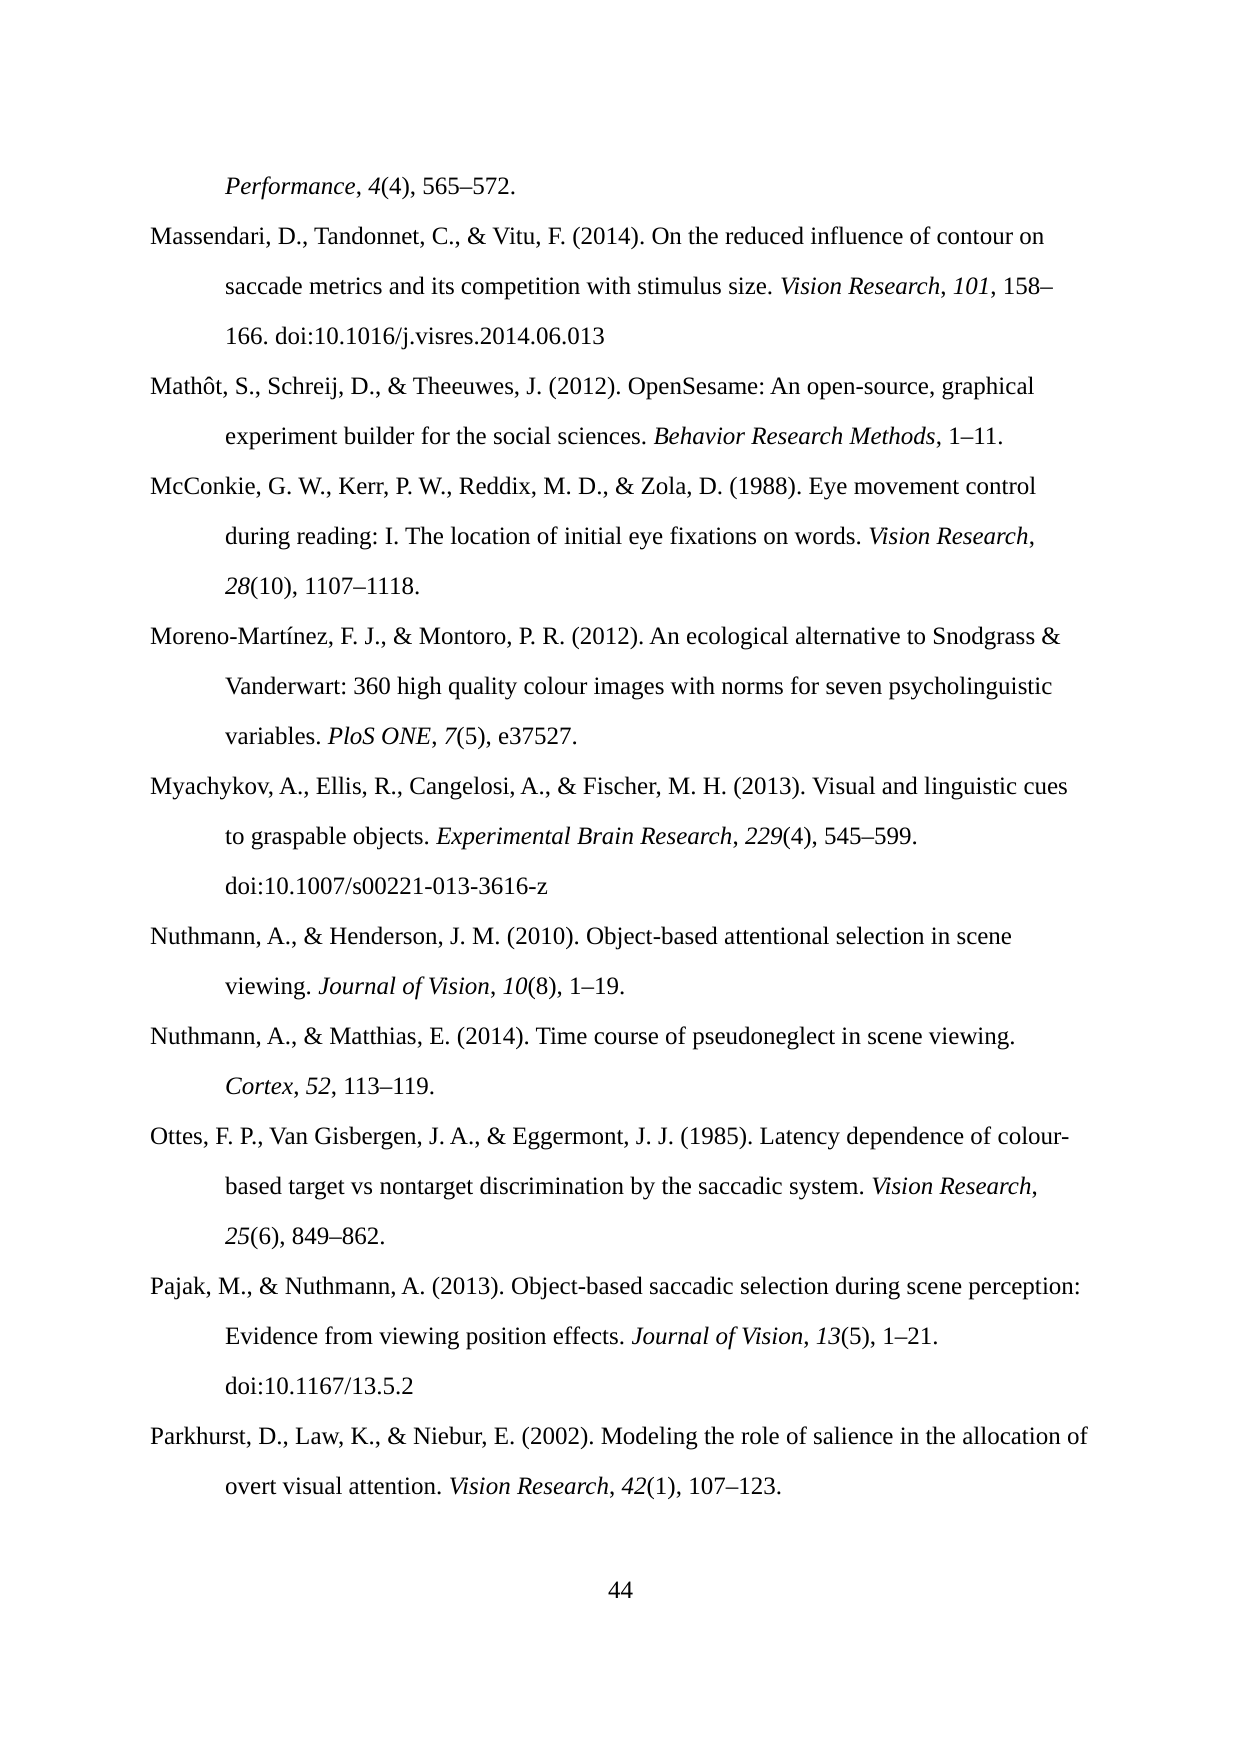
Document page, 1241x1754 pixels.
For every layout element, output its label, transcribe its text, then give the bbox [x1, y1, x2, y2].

text Ottes, F. P., Van Gisbergen, J. A., & Eggermont, J. J. (1985). Latency dependence of colour-based target vs nontarget discrimination by the saccadic system. Vision Research, 25(6), 849–862. [150, 1100, 1091, 1250]
text McConkie, G. W., Kerr, P. W., Reddix, M. D., & Zola, D. (1988). Eye movement control during reading: I. The location of initial eye fixations on words. Vision Research, 28(10), 1107–1118. [150, 450, 1091, 600]
text Nuthmann, A., & Henderson, J. M. (2010). Object-based attentional selection in scene viewing. Journal of Vision, 10(8), 1–19. [150, 900, 1091, 1000]
text Massendari, D., Tandonnet, C., & Vitu, F. (2014). On the reduced influence of contour on saccade metrics and its competition with stimulus size. Vision Research, 101, 158–166. doi:10.1016/j.visres.2014.06.013 [150, 200, 1091, 350]
text Parkhurst, D., Law, K., & Niebur, E. (2002). Modeling the role of salience in the allocation of overt visual attention. Vision Research, 42(1), 107–123. [150, 1400, 1091, 1500]
text Myachykov, A., Ellis, R., Cangelosi, A., & Fischer, M. H. (2013). Visual and linguistic cues to graspable objects. Experimental Brain Research, 229(4), 545–599. doi:10.1007/s00221-013-3616-z [150, 750, 1091, 900]
text Pajak, M., & Nuthmann, A. (2013). Object-based saccadic selection during scene perception: Evidence from viewing position effects. Journal of Vision, 13(5), 1–21. doi:10.1167/13.5.2 [150, 1250, 1091, 1400]
text Performance, 4(4), 565–572. [150, 150, 1091, 200]
text Nuthmann, A., & Matthias, E. (2014). Time course of pseudoneglect in scene viewing. Cortex, 52, 113–119. [150, 1000, 1091, 1100]
text Mathôt, S., Schreij, D., & Theeuwes, J. (2012). OpenSesame: An open-source, graphical experiment builder for the social sciences. Behavior Research Methods, 1–11. [150, 350, 1091, 450]
text Moreno-Martínez, F. J., & Montoro, P. R. (2012). An ecological alternative to Snodgrass & Vanderwart: 360 high quality colour images with norms for seven psycholinguistic variables. PloS ONE, 7(5), e37527. [150, 600, 1091, 750]
